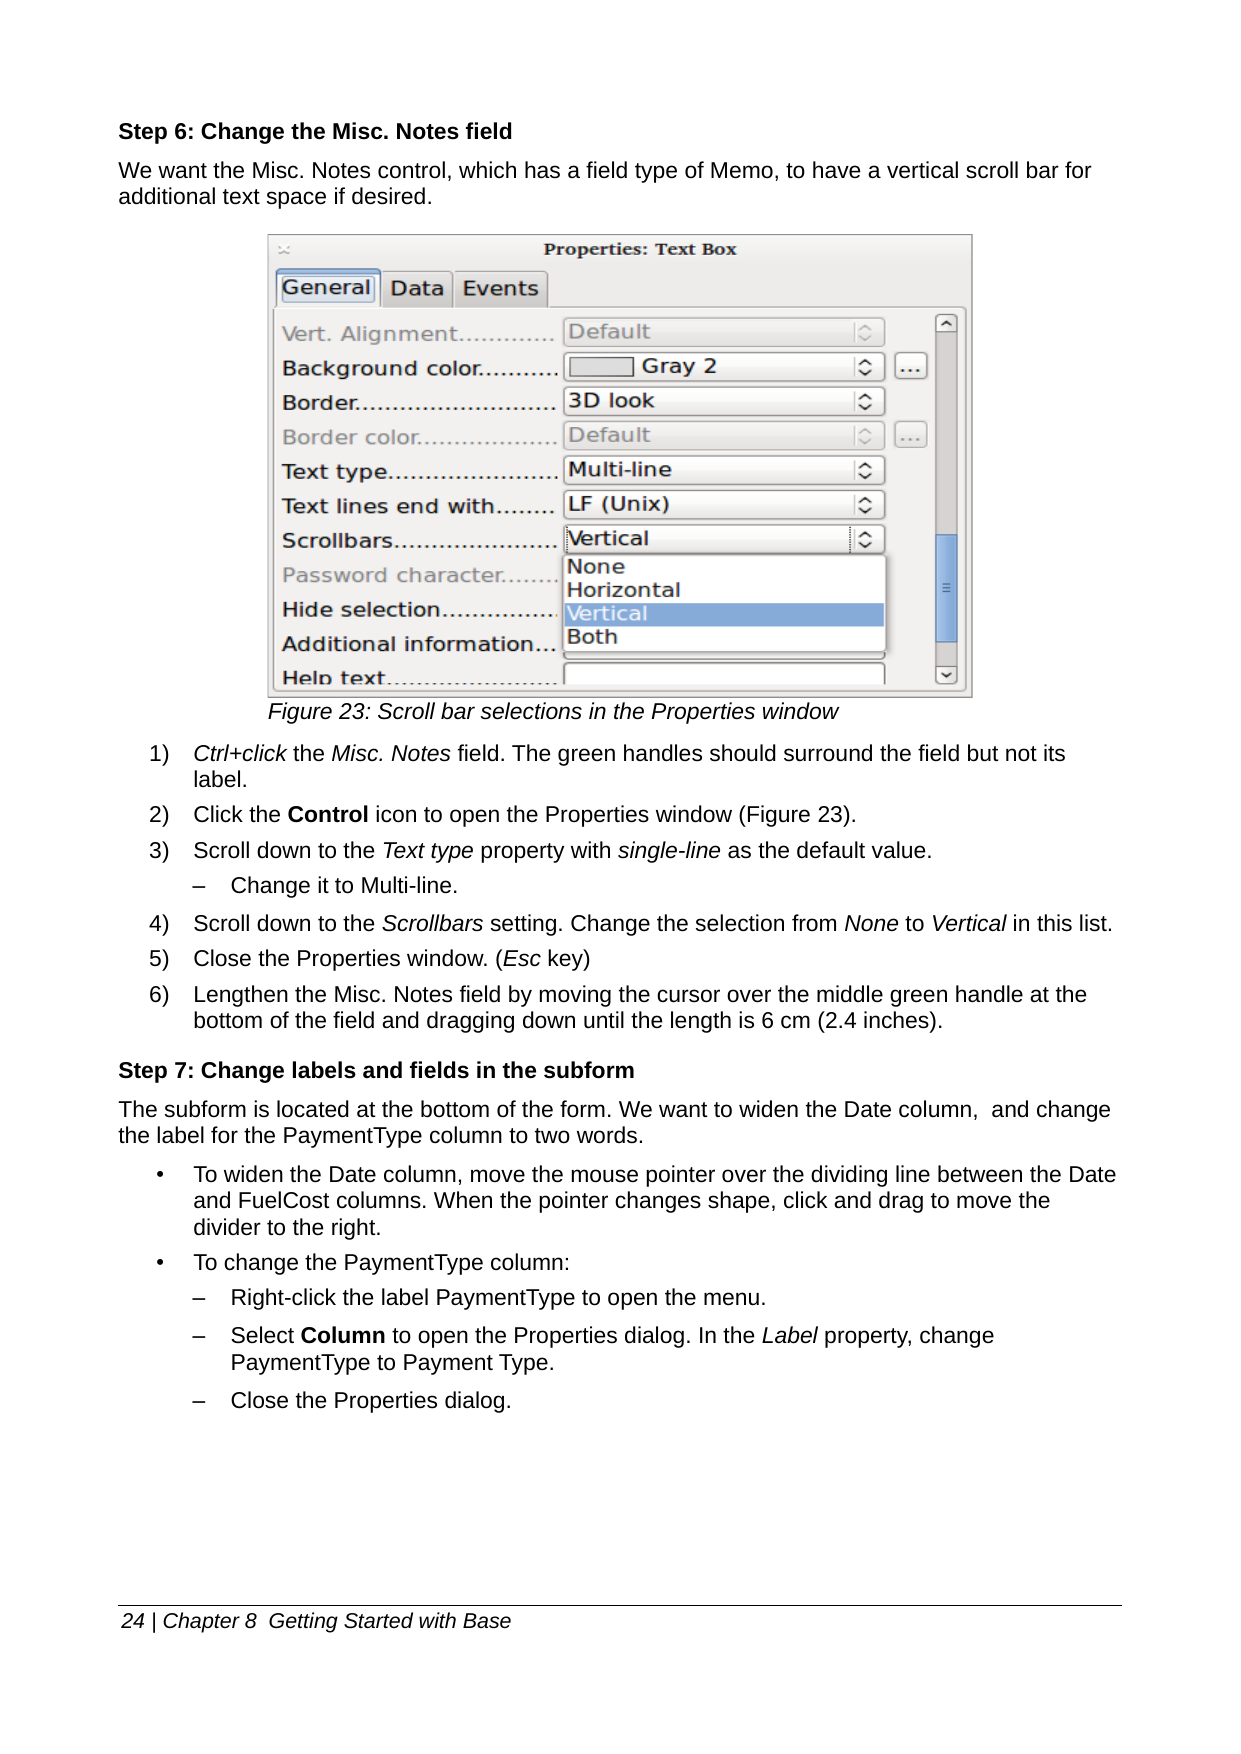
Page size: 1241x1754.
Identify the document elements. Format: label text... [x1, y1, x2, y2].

text Step 7: Change labels and fields in the subform [118, 1057, 1122, 1083]
text The subform is located at the bottom of the form. We want to widen the Date column, and change the label for the PaymentType column to two words. [118, 1096, 1122, 1148]
list Scroll down to the Text type property with single-line as the default value. [169, 837, 1122, 863]
list Select Column to open the Properties dialog. In the Label property, change PaymentType to Payment Type. [192, 1322, 1122, 1375]
list Ctrl+click the Misc. Notes field. The green handles should surround the field but not its label. [169, 740, 1122, 793]
list Change it to Multi-line. [192, 872, 1122, 898]
list Close the Properties window. (Esc key) [169, 945, 1122, 972]
list Right-click the label PaymentType to open the menu. [192, 1284, 1122, 1310]
list Close the Properties dialog. [192, 1387, 1122, 1413]
list Lengthen the Misc. Notes field by moving the cursor over the middle green handle at the bottom of the field and dragging down until the length is 6 cm (2.4 inches). [169, 981, 1122, 1033]
picture [267, 234, 973, 698]
text We want the Misc. Notes control, which has a field type of Memo, to have a vertical scroll bar for additional text space if desired. [118, 157, 1122, 210]
list Click the Control icon to open the Properties window (Figure 23). [169, 801, 1122, 828]
text Step 6: Change the Misc. Notes field [118, 118, 1122, 144]
list Scroll down to the Scrollbars setting. Change the selection from None to Vertical in this list. [169, 910, 1122, 937]
text Figure 23: Scroll bar selections in the Properties window [268, 698, 973, 724]
list To change the PaymentType column: [156, 1249, 1122, 1275]
list To widen the Date column, move the mouse pointer over the dividing line between the Date and FuelCost columns. When the pointer changes shape, click and drag to move the divider to the right. [156, 1161, 1122, 1240]
